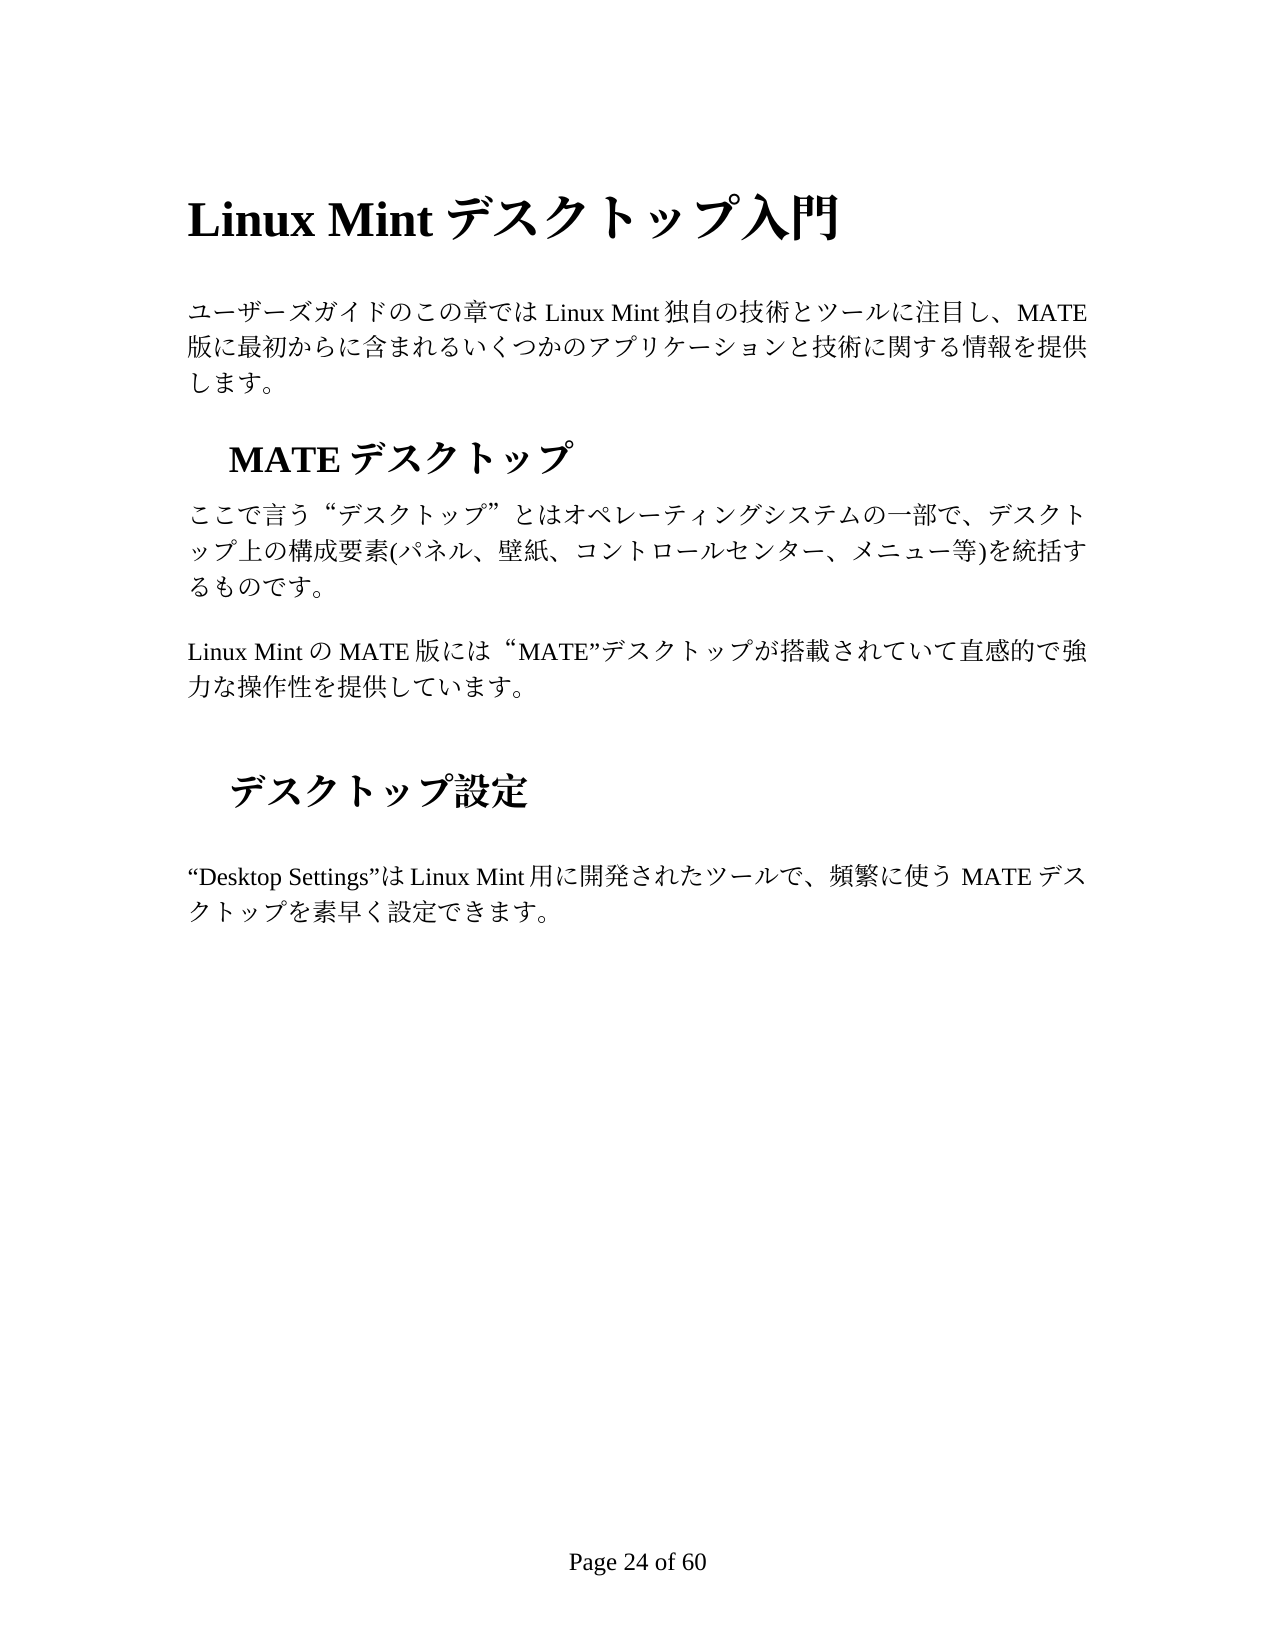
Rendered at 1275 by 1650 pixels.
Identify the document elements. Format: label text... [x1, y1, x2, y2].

text Linux MintのMATE版には“MATE”デスクトップが搭載されていて直感的で強力な操作性を提供しています。 [187, 632, 1087, 704]
subtitle デスクトップ設定 [187, 762, 1087, 816]
text ユーザーズガイドのこの章ではLinux Mint独自の技術とツールに注目し、MATE版に最初からに含まれるいくつかのアプリケーションと技術に関する情報を提供します。 [187, 292, 1087, 400]
subtitle MATEデスクトップ [187, 429, 1087, 483]
text ここで言う“デスクトップ”とはオペレーティングシステムの一部で、デスクトップ上の構成要素(パネル、壁紙、コントロールセンター、メニュー等)を統括するものです。 [187, 495, 1087, 603]
text “Desktop Settings”はLinux Mint用に開発されたツールで、頻繁に使うMATEデスクトップを素早く設定できます。 [187, 857, 1087, 929]
subtitle Linux Mintデスクトップ入門 [187, 179, 1087, 251]
